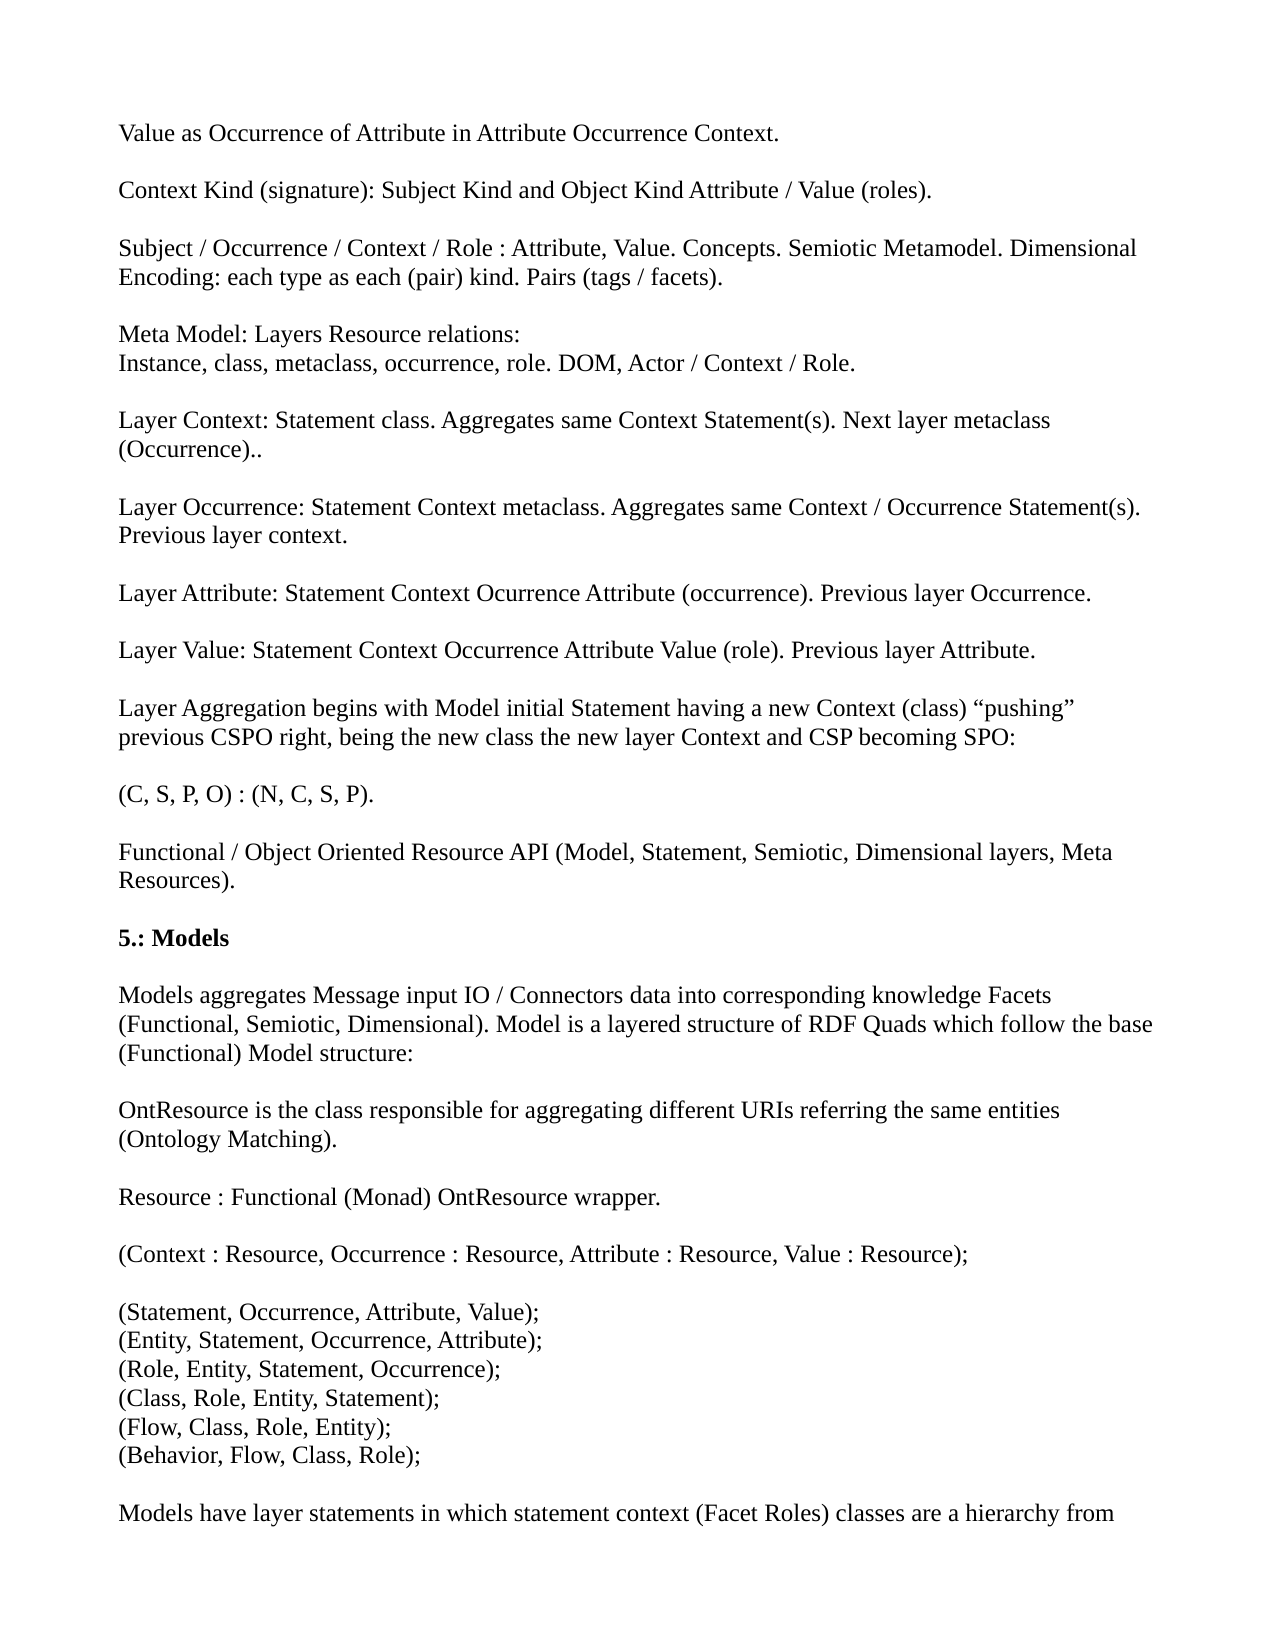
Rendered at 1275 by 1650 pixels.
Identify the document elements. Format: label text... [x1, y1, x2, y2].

text (C, S, P, O) : (N, C, S, P). [118, 779, 1157, 808]
text Instance, class, metaclass, occurrence, role. DOM, Actor / Context / Role. [118, 348, 1157, 377]
text Context Kind (signature): Subject Kind and Object Kind Attribute / Value (roles). [118, 176, 1157, 204]
text Models have layer statements in which statement context (Facet Roles) classes are a hierarchy from [118, 1498, 1157, 1527]
text Meta Model: Layers Resource relations: [118, 319, 1157, 348]
text (Context : Resource, Occurrence : Resource, Attribute : Resource, Value : Resource); [118, 1239, 1157, 1268]
text 5.: Models [118, 923, 1157, 952]
text Layer Value: Statement Context Occurrence Attribute Value (role). Previous layer Attribute. [118, 636, 1157, 664]
text Resource : Functional (Monad) OntResource wrapper. [118, 1182, 1157, 1211]
text (Entity, Statement, Occurrence, Attribute); (Role, Entity, Statement, Occurrence); (Class, Role, Entity, Statement); (Flow, Class, Role, Entity); (Behavior, Flow, Class, Role); [118, 1326, 1157, 1469]
text Layer Attribute: Statement Context Ocurrence Attribute (occurrence). Previous layer Occurrence. [118, 578, 1157, 607]
text Subject / Occurrence / Context / Role : Attribute, Value. Concepts. Semiotic Metamodel. Dimensional Encoding: each type as each (pair) kind. Pairs (tags / facets). [118, 233, 1157, 291]
text Layer Occurrence: Statement Context metaclass. Aggregates same Context / Occurrence Statement(s). Previous layer context. [118, 492, 1157, 549]
text Models aggregates Message input IO / Connectors data into corresponding knowledge Facets (Functional, Semiotic, Dimensional). Model is a layered structure of RDF Quads which follow the base (Functional) Model structure: [118, 981, 1157, 1067]
text Layer Context: Statement class. Aggregates same Context Statement(s). Next layer metaclass (Occurrence).. [118, 406, 1157, 463]
text Functional / Object Oriented Resource API (Model, Statement, Semiotic, Dimensional layers, Meta Resources). [118, 837, 1157, 894]
text (Statement, Occurrence, Attribute, Value); [118, 1297, 1157, 1326]
text OntResource is the class responsible for aggregating different URIs referring the same entities (Ontology Matching). [118, 1096, 1157, 1153]
text Layer Aggregation begins with Model initial Statement having a new Context (class) “pushing” previous CSPO right, being the new class the new layer Context and CSP becoming SPO: [118, 693, 1157, 751]
text Value as Occurrence of Attribute in Attribute Occurrence Context. [118, 118, 1157, 147]
